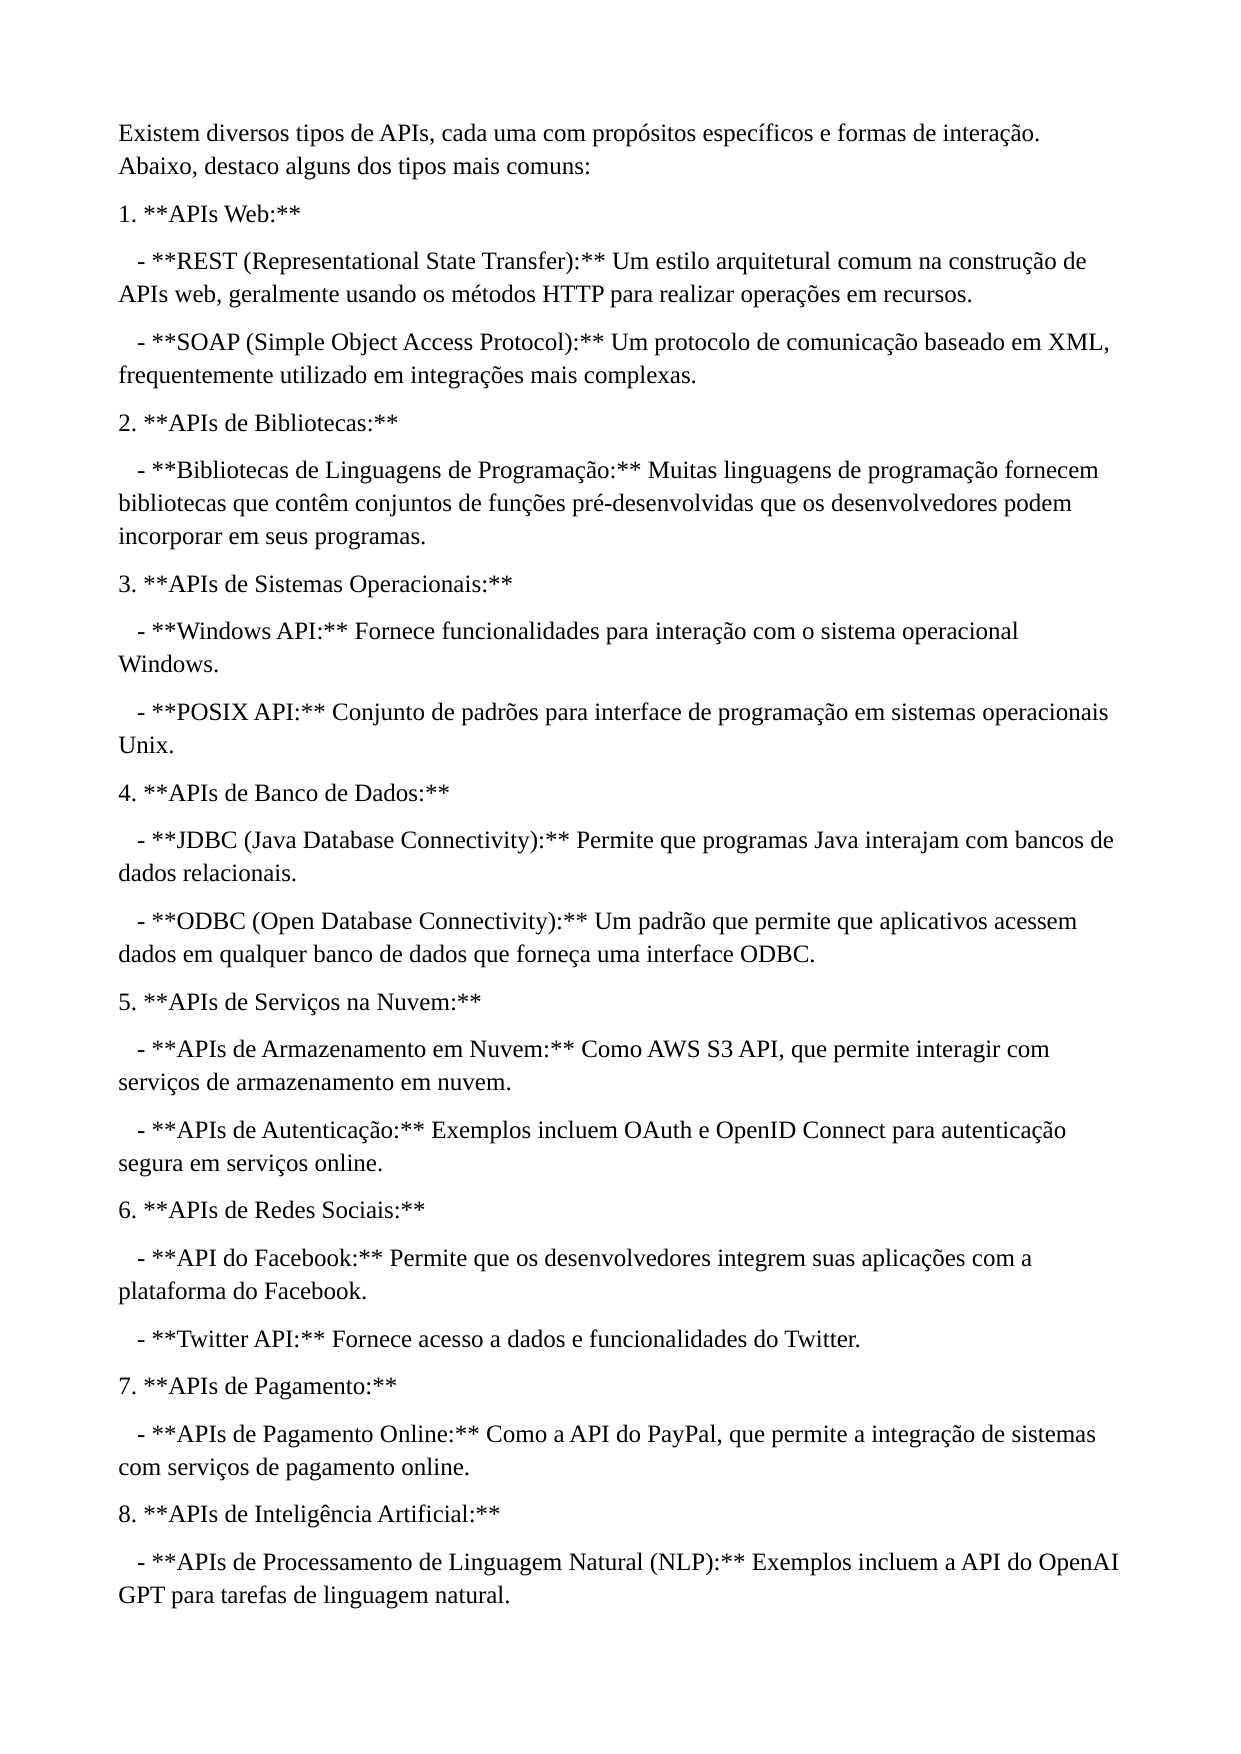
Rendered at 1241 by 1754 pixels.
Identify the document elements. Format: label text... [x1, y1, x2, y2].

text 3. **APIs de Sistemas Operacionais:** [118, 569, 1122, 598]
text 2. **APIs de Bibliotecas:** [118, 408, 1122, 436]
text - **APIs de Pagamento Online:** Como a API do PayPal, que permite a integração de sistemas com serviços de pagamento online. [118, 1419, 1122, 1481]
text - **Windows API:** Fornece funcionalidades para interação com o sistema operacional Windows. [118, 616, 1122, 678]
text - **JDBC (Java Database Connectivity):** Permite que programas Java interajam com bancos de dados relacionais. [118, 825, 1122, 887]
text - **APIs de Processamento de Linguagem Natural (NLP):** Exemplos incluem a API do OpenAI GPT para tarefas de linguagem natural. [118, 1547, 1122, 1609]
text - **ODBC (Open Database Connectivity):** Um padrão que permite que aplicativos acessem dados em qualquer banco de dados que forneça uma interface ODBC. [118, 906, 1122, 968]
text - **APIs de Armazenamento em Nuvem:** Como AWS S3 API, que permite interagir com serviços de armazenamento em nuvem. [118, 1034, 1122, 1096]
text 8. **APIs de Inteligência Artificial:** [118, 1499, 1122, 1528]
text - **REST (Representational State Transfer):** Um estilo arquitetural comum na construção de APIs web, geralmente usando os métodos HTTP para realizar operações em recursos. [118, 246, 1122, 308]
text 1. **APIs Web:** [118, 199, 1122, 227]
text 7. **APIs de Pagamento:** [118, 1371, 1122, 1400]
text - **Twitter API:** Fornece acesso a dados e funcionalidades do Twitter. [118, 1324, 1122, 1352]
text - **APIs de Autenticação:** Exemplos incluem OAuth e OpenID Connect para autenticação segura em serviços online. [118, 1115, 1122, 1177]
text 5. **APIs de Serviços na Nuvem:** [118, 987, 1122, 1015]
text - **Bibliotecas de Linguagens de Programação:** Muitas linguagens de programação fornecem bibliotecas que contêm conjuntos de funções pré-desenvolvidas que os desenvolvedores podem incorporar em seus programas. [118, 455, 1122, 550]
text - **SOAP (Simple Object Access Protocol):** Um protocolo de comunicação baseado em XML, frequentemente utilizado em integrações mais complexas. [118, 327, 1122, 389]
text - **POSIX API:** Conjunto de padrões para interface de programação em sistemas operacionais Unix. [118, 697, 1122, 759]
text - **API do Facebook:** Permite que os desenvolvedores integrem suas aplicações com a plataforma do Facebook. [118, 1243, 1122, 1305]
text 6. **APIs de Redes Sociais:** [118, 1195, 1122, 1224]
text 4. **APIs de Banco de Dados:** [118, 778, 1122, 806]
text Existem diversos tipos de APIs, cada uma com propósitos específicos e formas de interação. Abaixo, destaco alguns dos tipos mais comuns: [118, 118, 1122, 180]
